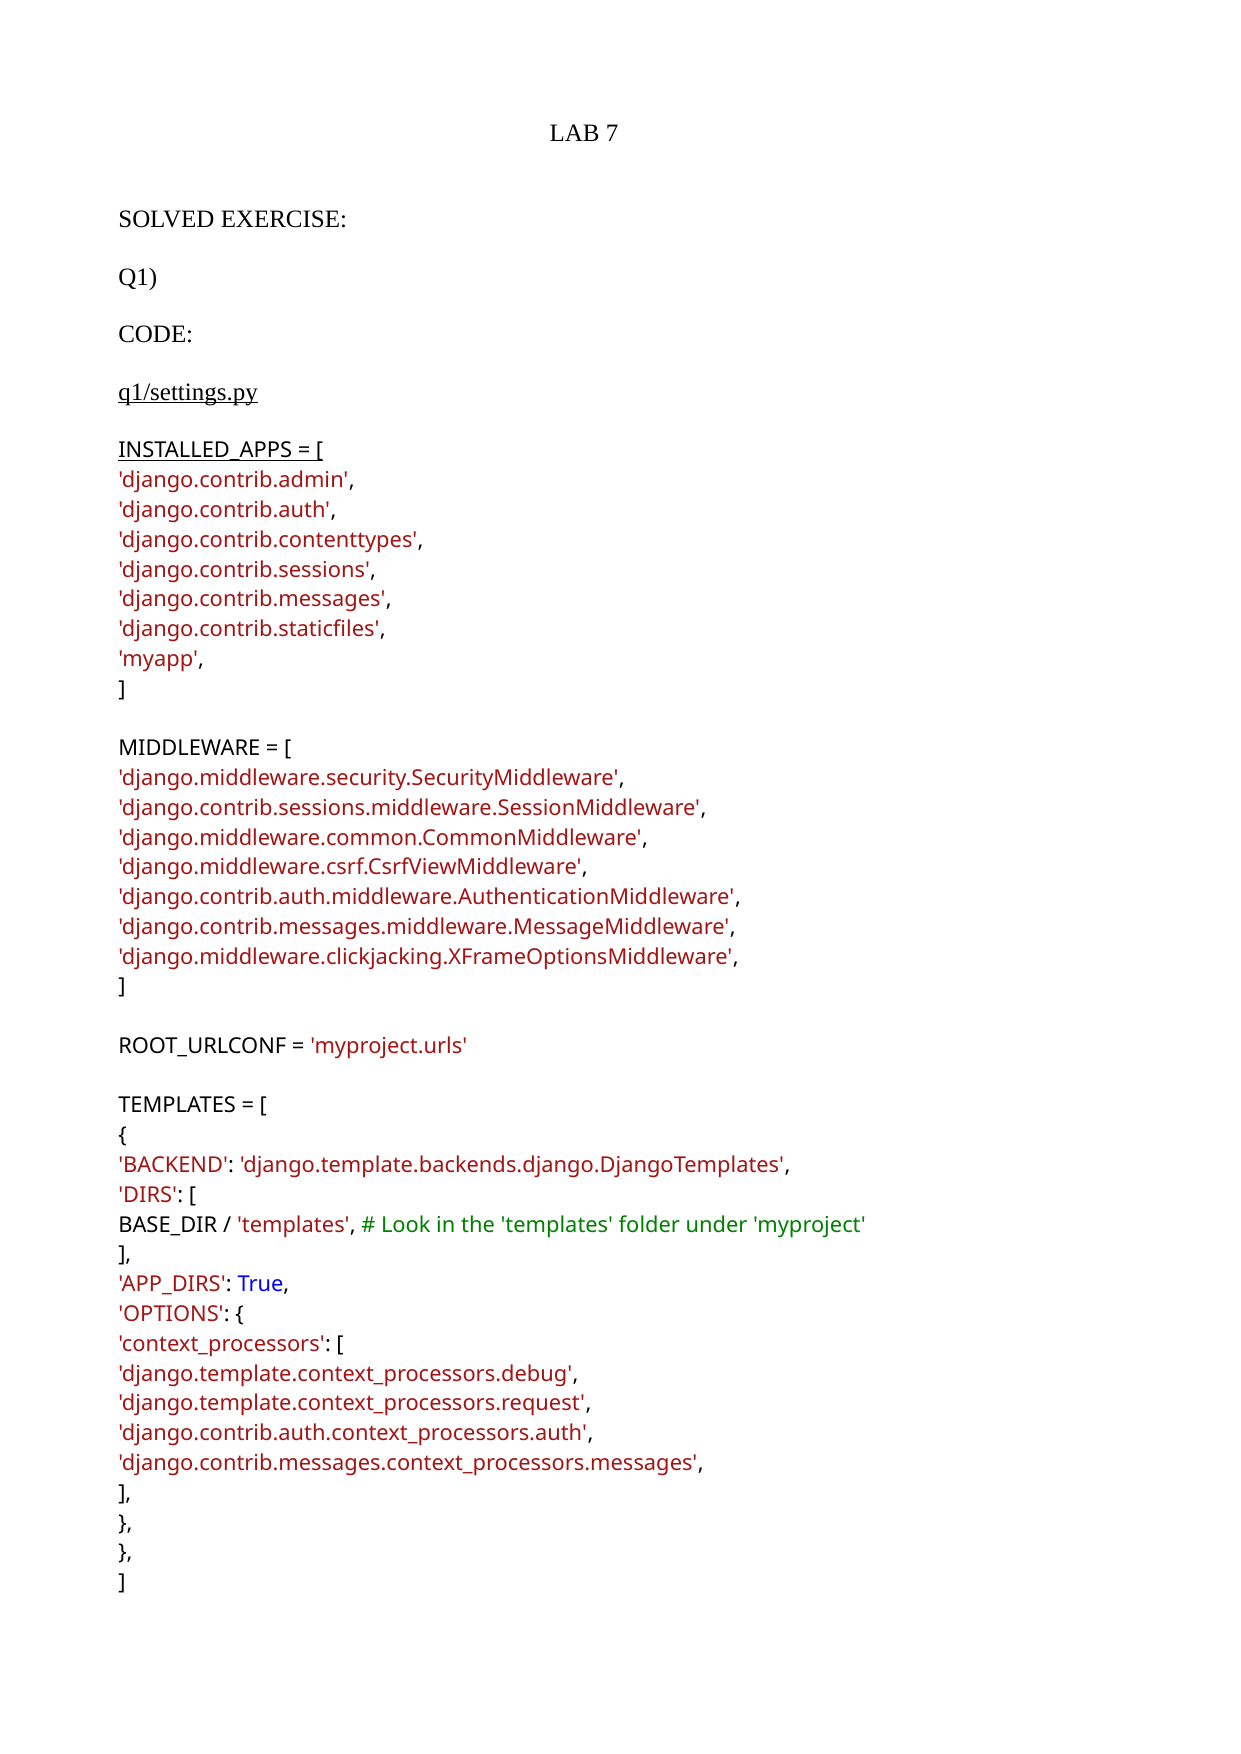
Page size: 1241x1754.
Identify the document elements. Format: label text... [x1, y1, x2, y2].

text 'context_processors': [ [118, 1328, 1122, 1358]
text q1/settings.py [118, 377, 1122, 406]
text 'django.middleware.security.SecurityMiddleware', [118, 762, 1122, 792]
text 'django.template.context_processors.debug', [118, 1358, 1122, 1387]
text BASE_DIR / 'templates', # Look in the 'templates' folder under 'myproject' [118, 1209, 1122, 1238]
text ROOT_URLCONF = 'myproject.urls' [118, 1030, 1122, 1060]
text TEMPLATES = [ [118, 1089, 1122, 1119]
text 'myapp', [118, 643, 1122, 673]
text 'OPTIONS': { [118, 1298, 1122, 1328]
text ], [118, 1238, 1122, 1268]
text Q1) [118, 262, 1122, 291]
text 'django.middleware.clickjacking.XFrameOptionsMiddleware', [118, 941, 1122, 971]
text CODE: [118, 319, 1122, 348]
text 'django.contrib.sessions.middleware.SessionMiddleware', [118, 792, 1122, 822]
text LAB 7 [118, 118, 1122, 147]
text 'django.contrib.auth.middleware.AuthenticationMiddleware', [118, 881, 1122, 911]
text 'django.middleware.common.CommonMiddleware', [118, 822, 1122, 851]
text 'BACKEND': 'django.template.backends.django.DjangoTemplates', [118, 1149, 1122, 1179]
text MIDDLEWARE = [ [118, 732, 1122, 762]
text 'django.contrib.sessions', [118, 553, 1122, 583]
text 'django.contrib.admin', [118, 464, 1122, 494]
text 'django.contrib.messages.middleware.MessageMiddleware', [118, 911, 1122, 941]
text 'django.middleware.csrf.CsrfViewMiddleware', [118, 851, 1122, 881]
text ], [118, 1477, 1122, 1507]
text }, [118, 1507, 1122, 1536]
text }, [118, 1536, 1122, 1566]
text 'django.contrib.auth.context_processors.auth', [118, 1417, 1122, 1447]
text ] [118, 971, 1122, 1000]
text 'DIRS': [ [118, 1179, 1122, 1209]
text 'django.contrib.contenttypes', [118, 524, 1122, 553]
text { [118, 1119, 1122, 1149]
text 'django.contrib.staticfiles', [118, 613, 1122, 643]
text 'APP_DIRS': True, [118, 1268, 1122, 1298]
text INSTALLED_APPS = [ [118, 434, 1122, 464]
text 'django.template.context_processors.request', [118, 1387, 1122, 1417]
text ] [118, 1566, 1122, 1596]
text 'django.contrib.auth', [118, 494, 1122, 524]
text SOLVED EXERCISE: [118, 204, 1122, 233]
text ] [118, 673, 1122, 702]
text 'django.contrib.messages.context_processors.messages', [118, 1447, 1122, 1477]
text 'django.contrib.messages', [118, 583, 1122, 613]
